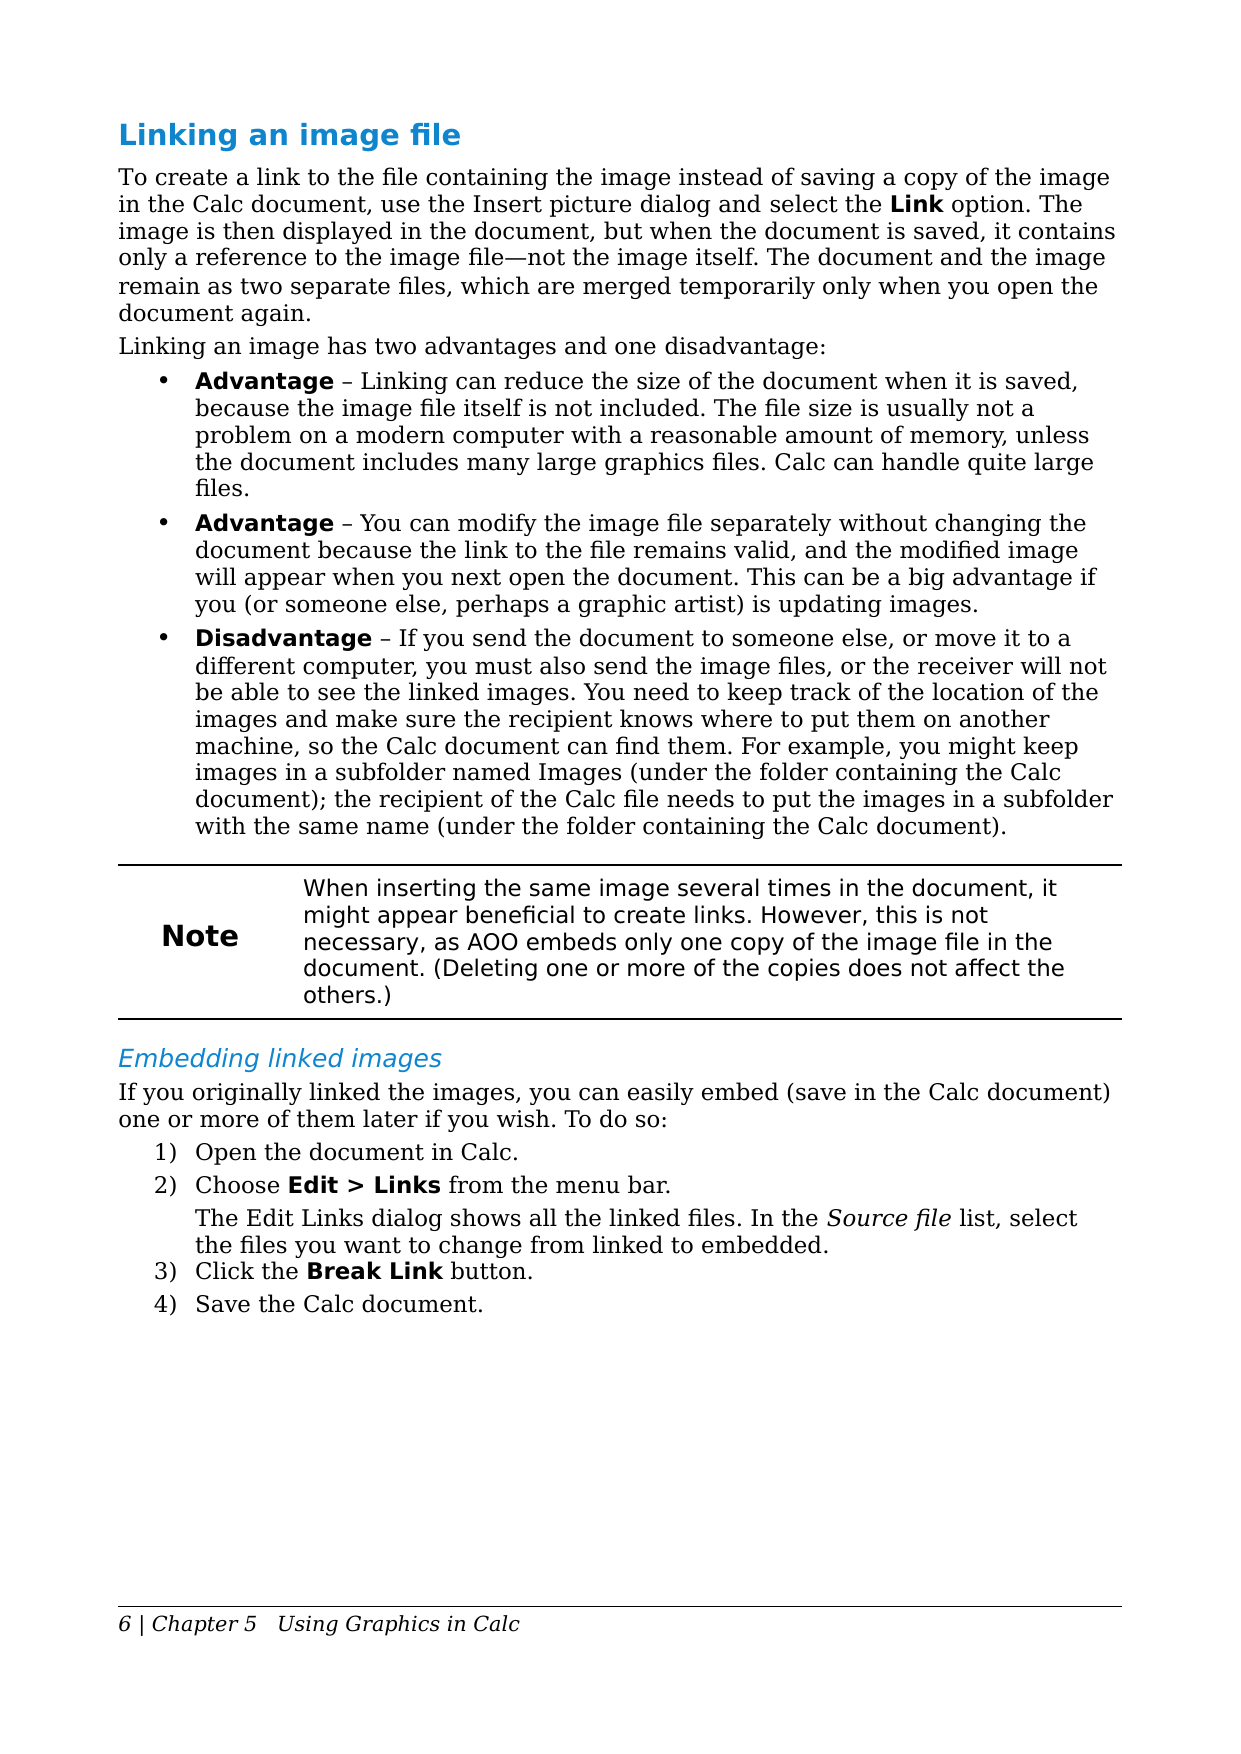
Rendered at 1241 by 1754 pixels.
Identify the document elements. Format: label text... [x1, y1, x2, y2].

table_header When inserting the same image several times in the document, it might appear beneficial to create links. However, this is not necessary, as AOO embeds only one copy of the image file in the document. (Deleting one or more of the copies does not affect the others.) [281, 866, 1122, 1017]
list Advantage – Linking can reduce the size of the document when it is saved, because the image file itself is not included. The file size is usually not a problem on a modern computer with a reasonable amount of memory, unless the document includes many large graphics files. Calc can handle quite large files. [156, 366, 1122, 502]
list Save the Calc document. [177, 1291, 1122, 1318]
subtitle Embedding linked images [118, 1044, 1122, 1073]
list Disadvantage – If you send the document to someone else, or move it to a different computer, you must also send the image files, or the receiver will not be able to see the linked images. You need to keep track of the location of the images and make sure the recipient knows where to put them on another machine, so the Calc document can find them. For example, you might keep images in a subfolder named Images (under the folder containing the Calc document); the recipient of the Calc file needs to put the images in a subfolder with the same name (under the folder containing the Calc document). [156, 624, 1122, 839]
list To create a link to the file containing the image instead of saving a copy of the image in the Calc document, use the Insert picture dialog and select the Link option. The image is then displayed in the document, but when the document is saved, it contains only a reference to the image file—not the image itself. The document and the image remain as two separate files, which are merged temporarily only when you open the document again. [118, 164, 1122, 327]
table_header Note [118, 866, 281, 1017]
list Click the Break Link button. [177, 1258, 1122, 1285]
list Choose Edit > Links from the menu bar. [177, 1172, 1122, 1199]
list Linking an image has two advantages and one disadvantage: [118, 333, 1122, 360]
subtitle Linking an image file [118, 118, 1122, 152]
list The Edit Links dialog shows all the linked files. In the Source file list, select the files you want to change from linked to embedded. [195, 1205, 1122, 1258]
list Open the document in Calc. [177, 1139, 1122, 1166]
list Advantage – You can modify the image file separately without changing the document because the link to the file remains valid, and the modified image will appear when you next open the document. This can be a big advantage if you (or someone else, perhaps a graphic artist) is updating images. [156, 508, 1122, 617]
list If you originally linked the images, you can easily embed (save in the Calc document) one or more of them later if you wish. To do so: [118, 1079, 1122, 1133]
